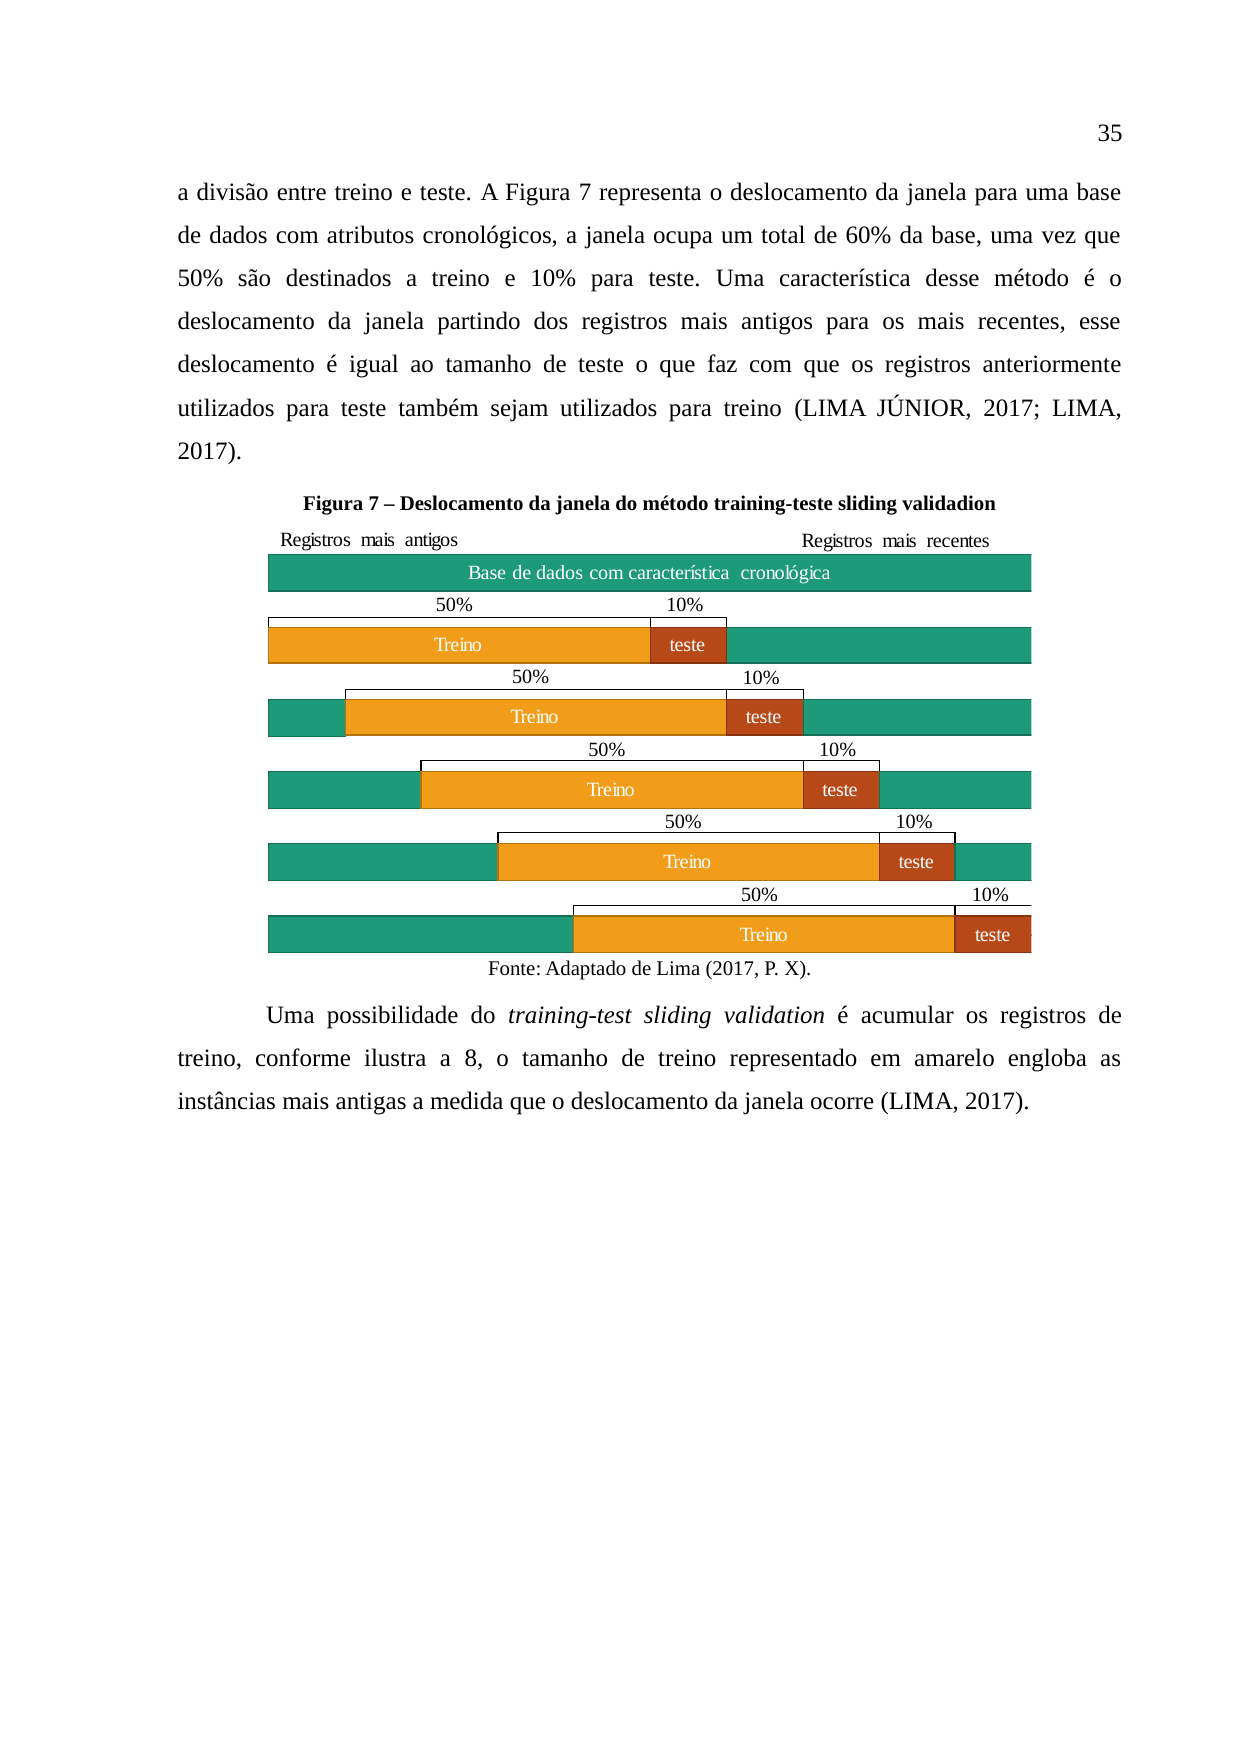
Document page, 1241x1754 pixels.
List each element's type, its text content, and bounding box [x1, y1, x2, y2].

text Fonte: Adaptado de Lima (2017, P. X). [346, 690, 726, 699]
text Figura 7 – Deslocamento da janela do método training-teste sliding validadion [268, 491, 1032, 515]
text Fonte: Adaptado de Lima (2017, P. X). [499, 833, 879, 843]
text Fonte: Adaptado de Lima (2017, P. X). [268, 736, 1032, 771]
text [268, 980, 1032, 986]
text Fonte: Adaptado de Lima (2017, P. X). [268, 809, 1032, 843]
text Em situações em que a ordem dos dados é importante, os métodos de amostragem descritos podem não ser adequado, como no caso de dados ordenados cronologicamente em que registros do futuro podem ser utilizados para prever dados do passado. Para esse contexto, Lima Júnior (2017) propõe o método training-test sliding validation que mantêm os dados ordenados cronologicamente, particionando a base em várias “janelas”, para que então ocorra a divisão entre treino e teste. A Figura Figura 7 representa o deslocamento da janela para uma base de dados com atributos cronológicos, a janela ocupa um total de 60% da base, uma vez que 50% são destinados a treino e 10% para teste. Uma característica desse método é o deslocamento da janela partindo dos registros mais antigos para os mais recentes, esse deslocamento é igual ao tamanho de teste o que faz com que os registros anteriormente utilizados para teste também sejam utilizados para treino (LIMA JÚNIOR, 2017; LIMA, 2017). [177, 177, 1122, 464]
text Fonte: Adaptado de Lima (2017, P. X). [269, 618, 650, 627]
text Fonte: Adaptado de Lima (2017, P. X). [268, 953, 1032, 980]
text Uma possibilidade do training-test sliding validation é acumular os registros de treino, conforme ilustra a Figura 8, o tamanho de treino representado em amarelo engloba as instâncias mais antigas a medida que o deslocamento da janela ocorre (LIMA, 2017). [177, 491, 1122, 1115]
text Fonte: Adaptado de Lima (2017, P. X). [804, 761, 879, 771]
text Fonte: Adaptado de Lima (2017, P. X). [268, 544, 1032, 554]
text Fonte: Adaptado de Lima (2017, P. X). [268, 881, 1032, 915]
text Fonte: Adaptado de Lima (2017, P. X). [268, 664, 1032, 699]
text Fonte: Adaptado de Lima (2017, P. X). [574, 906, 954, 915]
text Fonte: Adaptado de Lima (2017, P. X). [422, 761, 803, 771]
text Fonte: Adaptado de Lima (2017, P. X). [880, 833, 954, 843]
text Fonte: Adaptado de Lima (2017, P. X). [268, 592, 1032, 627]
